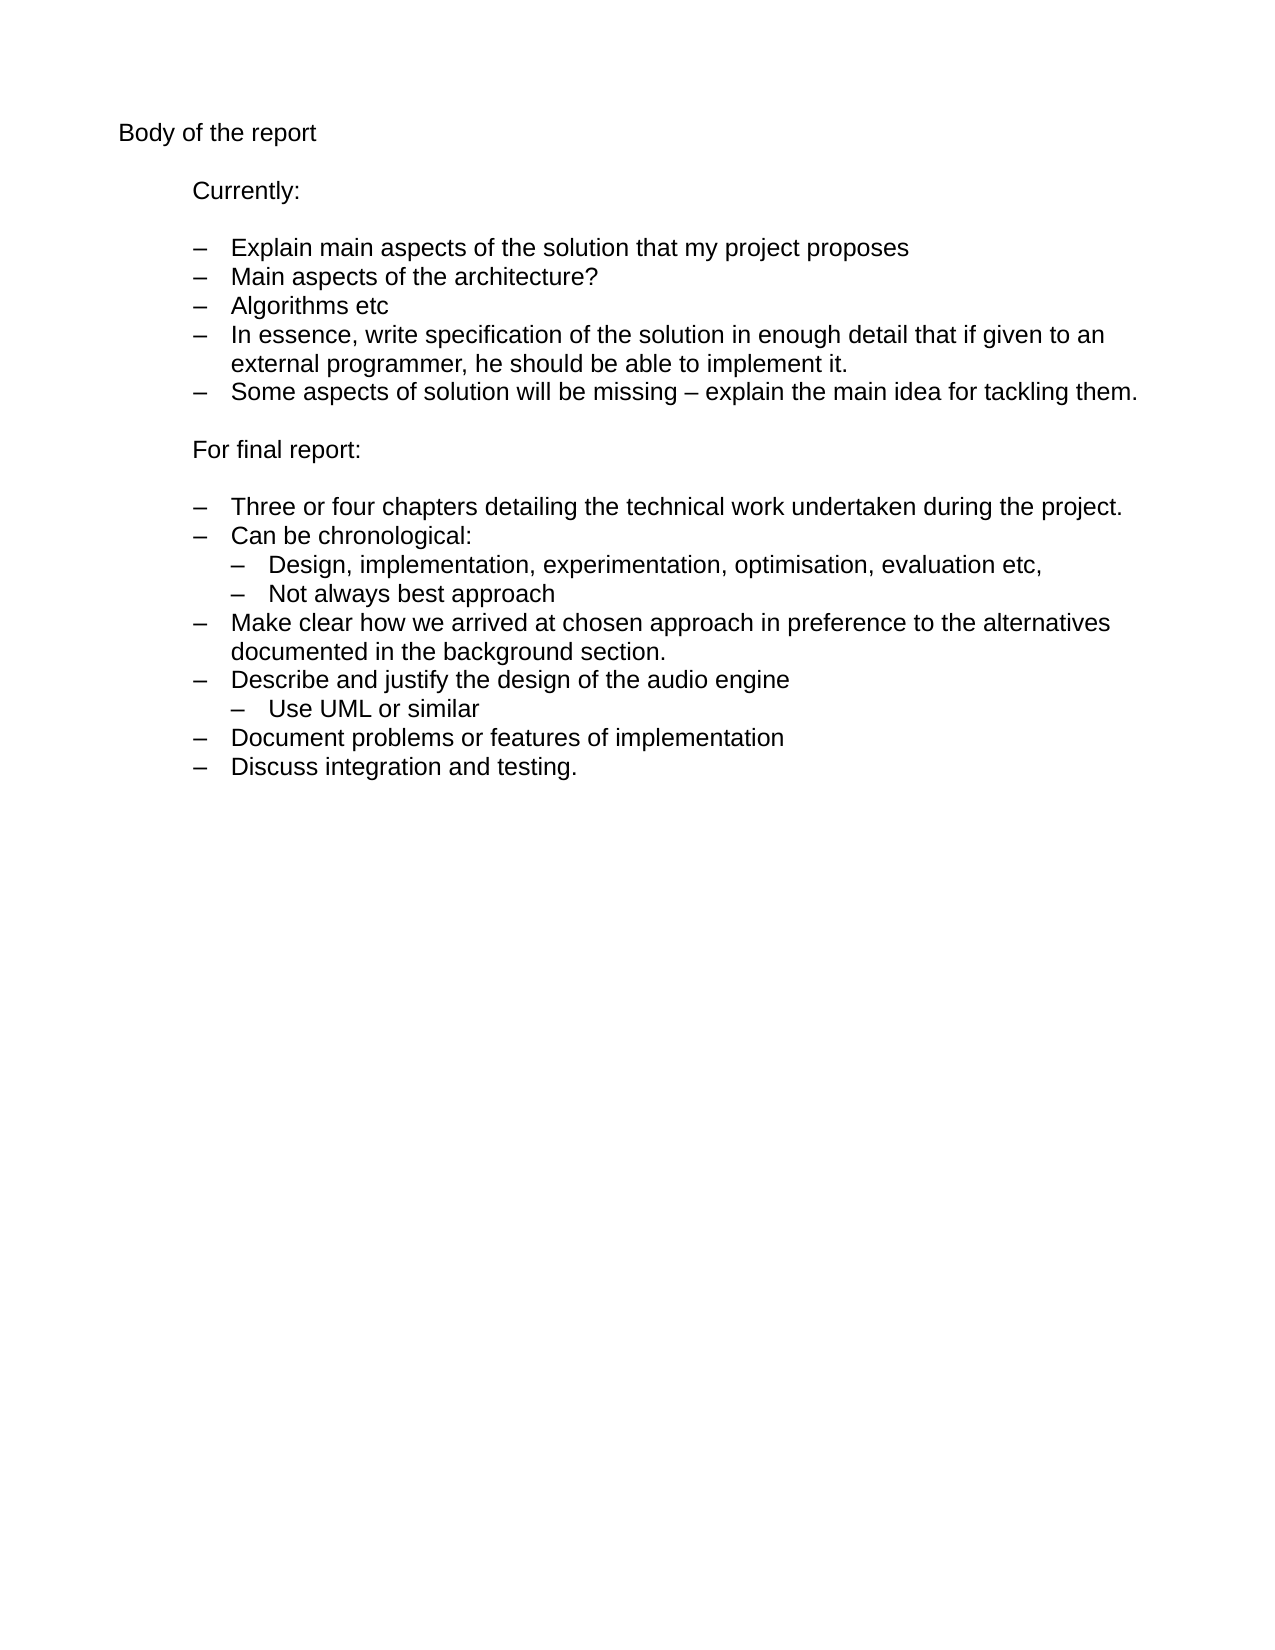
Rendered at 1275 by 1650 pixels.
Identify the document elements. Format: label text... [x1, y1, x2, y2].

list Make clear how we arrived at chosen approach in preference to the alternatives documented in the background section. [193, 608, 1157, 665]
list Not always best approach [231, 579, 1157, 608]
list Document problems or features of implementation [193, 723, 1157, 752]
list Discuss integration and testing. [193, 752, 1157, 781]
list Design, implementation, experimentation, optimisation, evaluation etc, [231, 550, 1157, 579]
text Currently: [118, 176, 1157, 204]
list In essence, write specification of the solution in enough detail that if given to an external programmer, he should be able to implement it. [193, 320, 1157, 377]
list Three or four chapters detailing the technical work undertaken during the project. [193, 492, 1157, 521]
list Explain main aspects of the solution that my project proposes [193, 233, 1157, 262]
list Describe and justify the design of the audio engine [193, 665, 1157, 694]
text For final report: [118, 435, 1157, 464]
list Main aspects of the architecture? [193, 262, 1157, 291]
list Use UML or similar [231, 694, 1157, 723]
text Body of the report [118, 118, 1157, 147]
list Algorithms etc [193, 291, 1157, 320]
list Some aspects of solution will be missing – explain the main idea for tackling them. [193, 377, 1157, 406]
list Can be chronological: [193, 521, 1157, 550]
